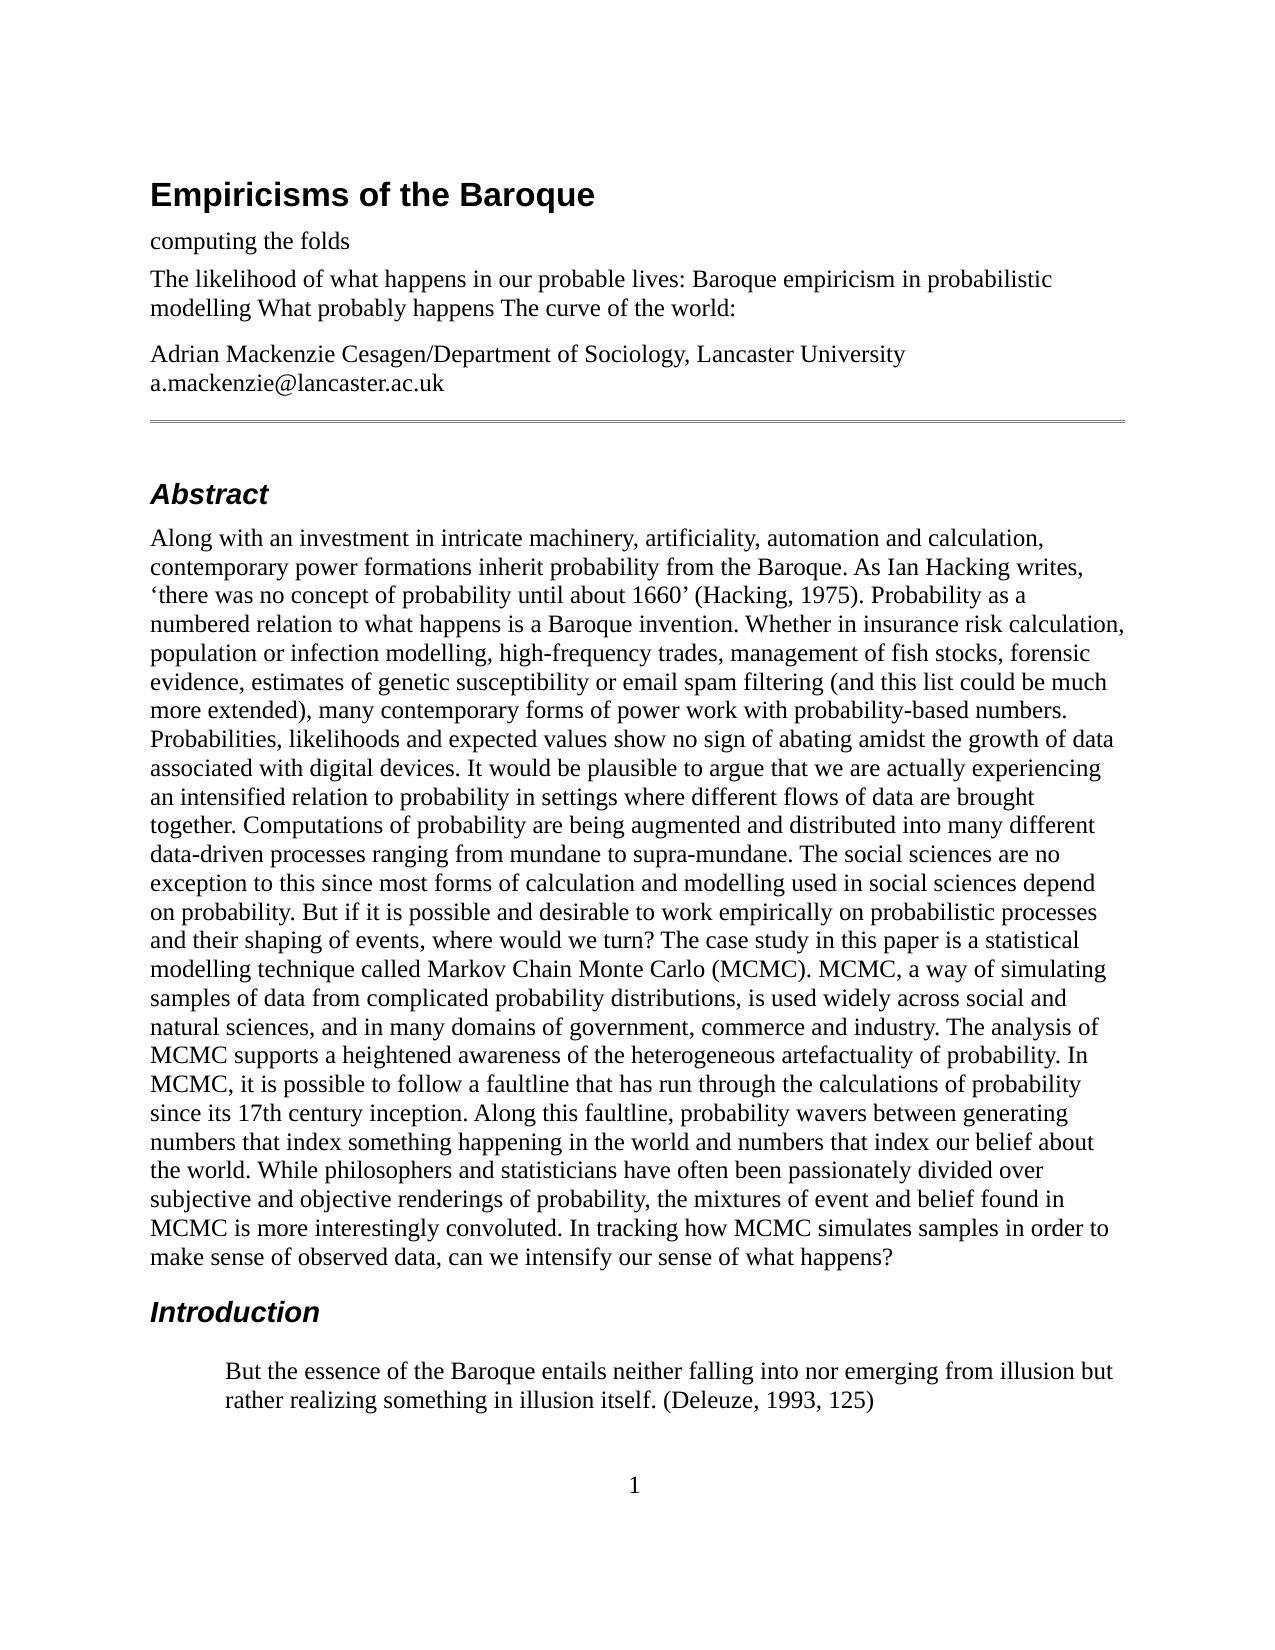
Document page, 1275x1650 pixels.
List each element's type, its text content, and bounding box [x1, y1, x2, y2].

text Adrian Mackenzie Cesagen/Department of Sociology, Lancaster University a.mackenzie@lancaster.ac.uk [150, 339, 1125, 397]
text Along with an investment in intricate machinery, artificiality, automation and calculation, contemporary power formations inherit probability from the Baroque. As Ian Hacking writes, ‘there was no concept of probability until about 1660’ (Hacking, 1975). Probability as a numbered relation to what happens is a Baroque invention. Whether in insurance risk calculation, population or infection modelling, high-frequency trades, management of fish stocks, forensic evidence, estimates of genetic susceptibility or email spam filtering (and this list could be much more extended), many contemporary forms of power work with probability-based numbers. Probabilities, likelihoods and expected values show no sign of abating amidst the growth of data associated with digital devices. It would be plausible to argue that we are actually experiencing an intensified relation to probability in settings where different flows of data are brought together. Computations of probability are being augmented and distributed into many different data-driven processes ranging from mundane to supra-mundane. The social sciences are no exception to this since most forms of calculation and modelling used in social sciences depend on probability. But if it is possible and desirable to work empirically on probabilistic processes and their shaping of events, where would we turn? The case study in this paper is a statistical modelling technique called Markov Chain Monte Carlo (MCMC). MCMC, a way of simulating samples of data from complicated probability distributions, is used widely across social and natural sciences, and in many domains of government, commerce and industry. The analysis of MCMC supports a heightened awareness of the heterogeneous artefactuality of probability. In MCMC, it is possible to follow a faultline that has run through the calculations of probability since its 17th century inception. Along this faultline, probability wavers between generating numbers that index something happening in the world and numbers that index our belief about the world. While philosophers and statisticians have often been passionately divided over subjective and objective renderings of probability, the mixtures of event and belief found in MCMC is more interestingly convoluted. In tracking how MCMC simulates samples in order to make sense of observed data, can we intensify our sense of what happens? [150, 523, 1125, 1270]
subtitle Introduction [150, 1295, 1125, 1329]
subtitle Abstract [150, 477, 1125, 510]
text computing the folds [150, 226, 1125, 255]
subtitle Empiricisms of the Baroque [150, 175, 1125, 214]
text The likelihood of what happens in our probable lives: Baroque empiricism in probabilistic modelling What probably happens The curve of the world: [150, 264, 1125, 321]
text But the essence of the Baroque entails neither falling into nor emerging from illusion but rather realizing something in illusion itself. (Deleuze, 1993, 125) [225, 1356, 1125, 1414]
